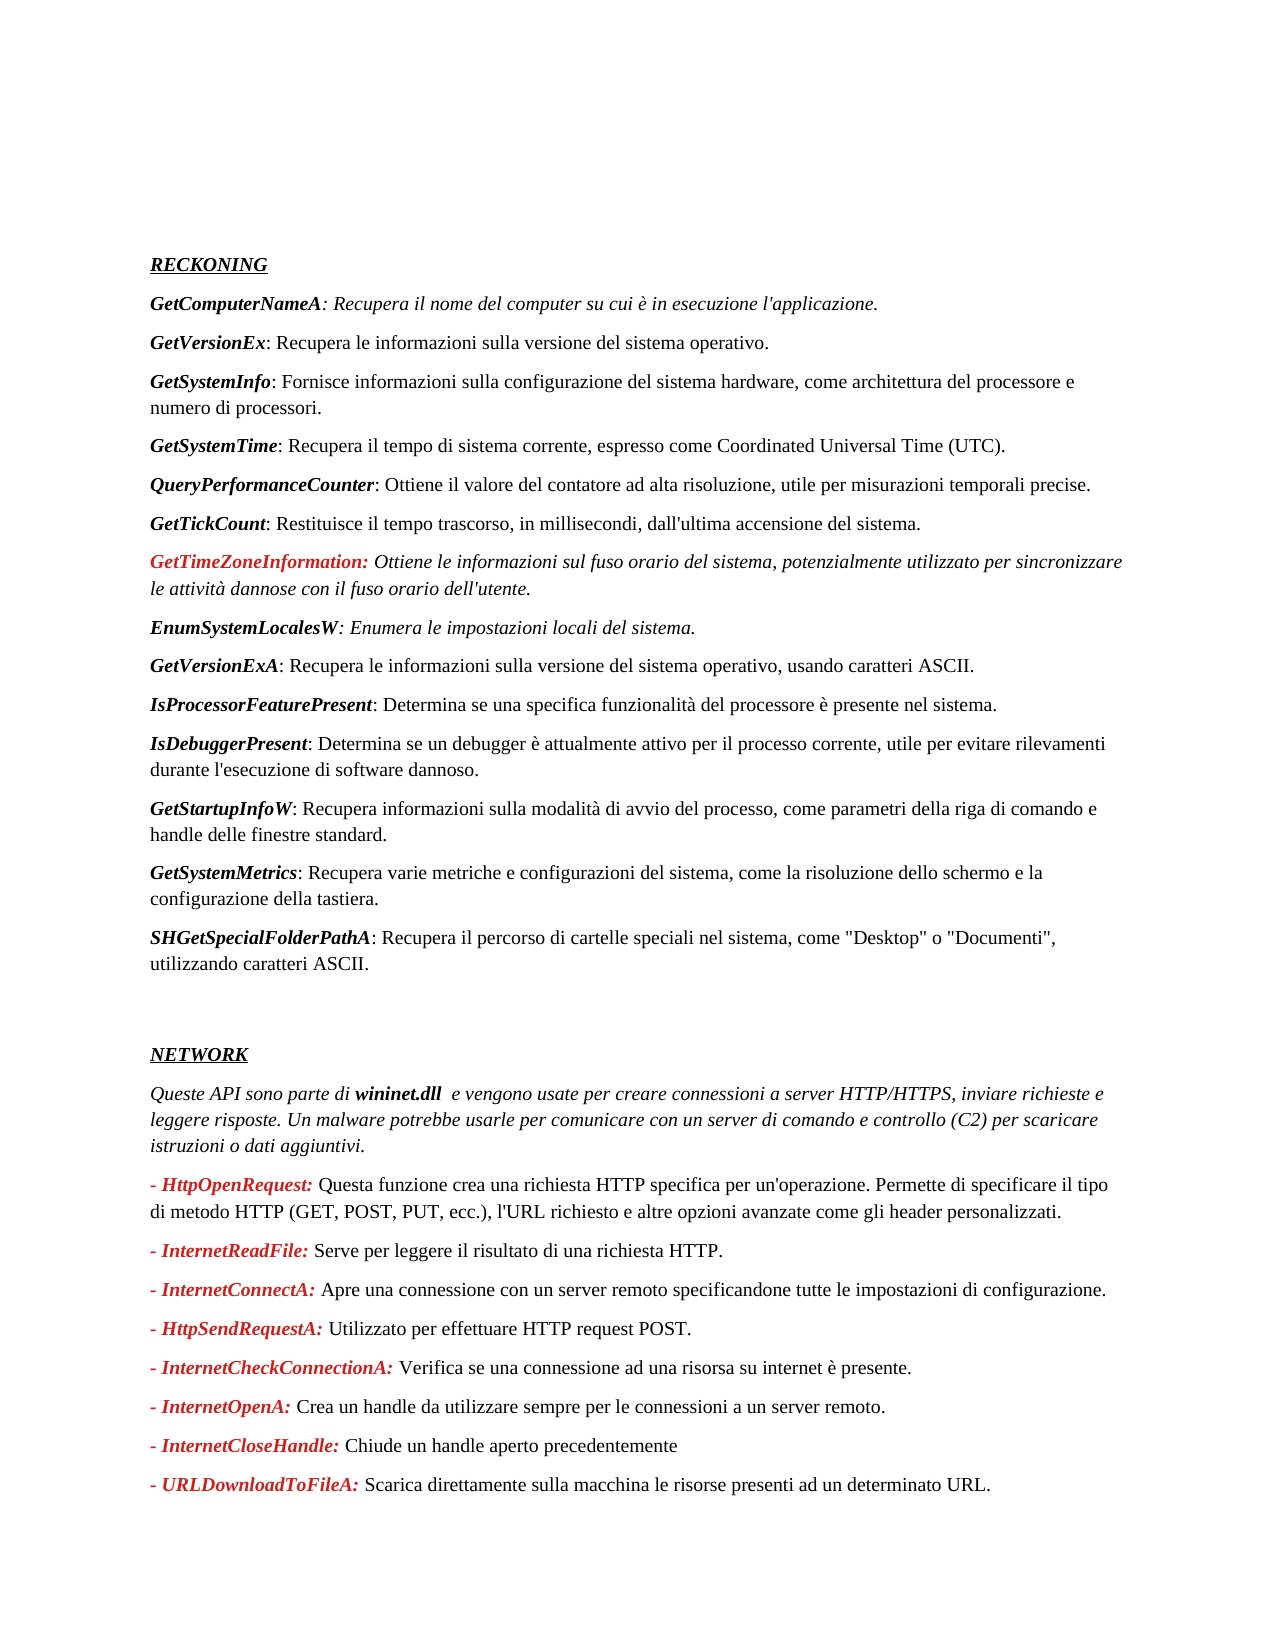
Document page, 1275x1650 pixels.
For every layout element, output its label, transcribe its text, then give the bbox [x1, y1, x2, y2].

text - InternetOpenA: Crea un handle da utilizzare sempre per le connessioni a un server remoto. [150, 1394, 1125, 1417]
text - InternetConnectA: Apre una connessione con un server remoto specificandone tutte le impostazioni di configurazione. [150, 1278, 1125, 1301]
text SHGetSpecialFolderPathA: Recupera il percorso di cartelle speciali nel sistema, come "Desktop" o "Documenti", utilizzando caratteri ASCII. [150, 926, 1125, 975]
text GetSystemInfo: Fornisce informazioni sulla configurazione del sistema hardware, come architettura del processore e numero di processori. [150, 369, 1125, 418]
text - InternetCheckConnectionA: Verifica se una connessione ad una risorsa su internet è presente. [150, 1356, 1125, 1378]
text - InternetCloseHandle: Chiude un handle aperto precedentemente [150, 1433, 1125, 1456]
text GetSystemMetrics: Recupera varie metriche e configurazioni del sistema, come la risoluzione dello schermo e la configurazione della tastiera. [150, 861, 1125, 910]
text IsProcessorFeaturePresent: Determina se una specifica funzionalità del processore è presente nel sistema. [150, 693, 1125, 716]
text IsDebuggerPresent: Determina se un debugger è attualmente attivo per il processo corrente, utile per evitare rilevamenti durante l'esecuzione di software dannoso. [150, 732, 1125, 781]
text RECKONING [150, 253, 1125, 276]
text - URLDownloadToFileA: Scarica direttamente sulla macchina le risorse presenti ad un determinato URL. [150, 1472, 1125, 1495]
text EnumSystemLocalesW: Enumera le impostazioni locali del sistema. [150, 616, 1125, 638]
text Queste API sono parte di wininet.dll e vengono usate per creare connessioni a server HTTP/HTTPS, inviare richieste e leggere risposte. Un malware potrebbe usarle per comunicare con un server di comando e controllo (C2) per scaricare istruzioni o dati aggiuntivi. [150, 1081, 1125, 1157]
text GetTimeZoneInformation: Ottiene le informazioni sul fuso orario del sistema, potenzialmente utilizzato per sincronizzare le attività dannose con il fuso orario dell'utente. [150, 550, 1125, 599]
text GetStartupInfoW: Recupera informazioni sulla modalità di avvio del processo, come parametri della riga di comando e handle delle finestre standard. [150, 796, 1125, 845]
text - HttpSendRequestA: Utilizzato per effettuare HTTP request POST. [150, 1317, 1125, 1339]
text QueryPerformanceCounter: Ottiene il valore del contatore ad alta risoluzione, utile per misurazioni temporali precise. [150, 473, 1125, 496]
text NETWORK [150, 1042, 1125, 1065]
text GetVersionEx: Recupera le informazioni sulla versione del sistema operativo. [150, 331, 1125, 354]
text GetVersionExA: Recupera le informazioni sulla versione del sistema operativo, usando caratteri ASCII. [150, 654, 1125, 677]
text GetSystemTime: Recupera il tempo di sistema corrente, espresso come Coordinated Universal Time (UTC). [150, 434, 1125, 457]
text GetComputerNameA: Recupera il nome del computer su cui è in esecuzione l'applicazione. [150, 292, 1125, 315]
text - InternetReadFile: Serve per leggere il risultato di una richiesta HTTP. [150, 1239, 1125, 1262]
text GetTickCount: Restituisce il tempo trascorso, in millisecondi, dall'ultima accensione del sistema. [150, 512, 1125, 534]
text - HttpOpenRequest: Questa funzione crea una richiesta HTTP specifica per un'operazione. Permette di specificare il tipo di metodo HTTP (GET, POST, PUT, ecc.), l'URL richiesto e altre opzioni avanzate come gli header personalizzati. [150, 1173, 1125, 1223]
